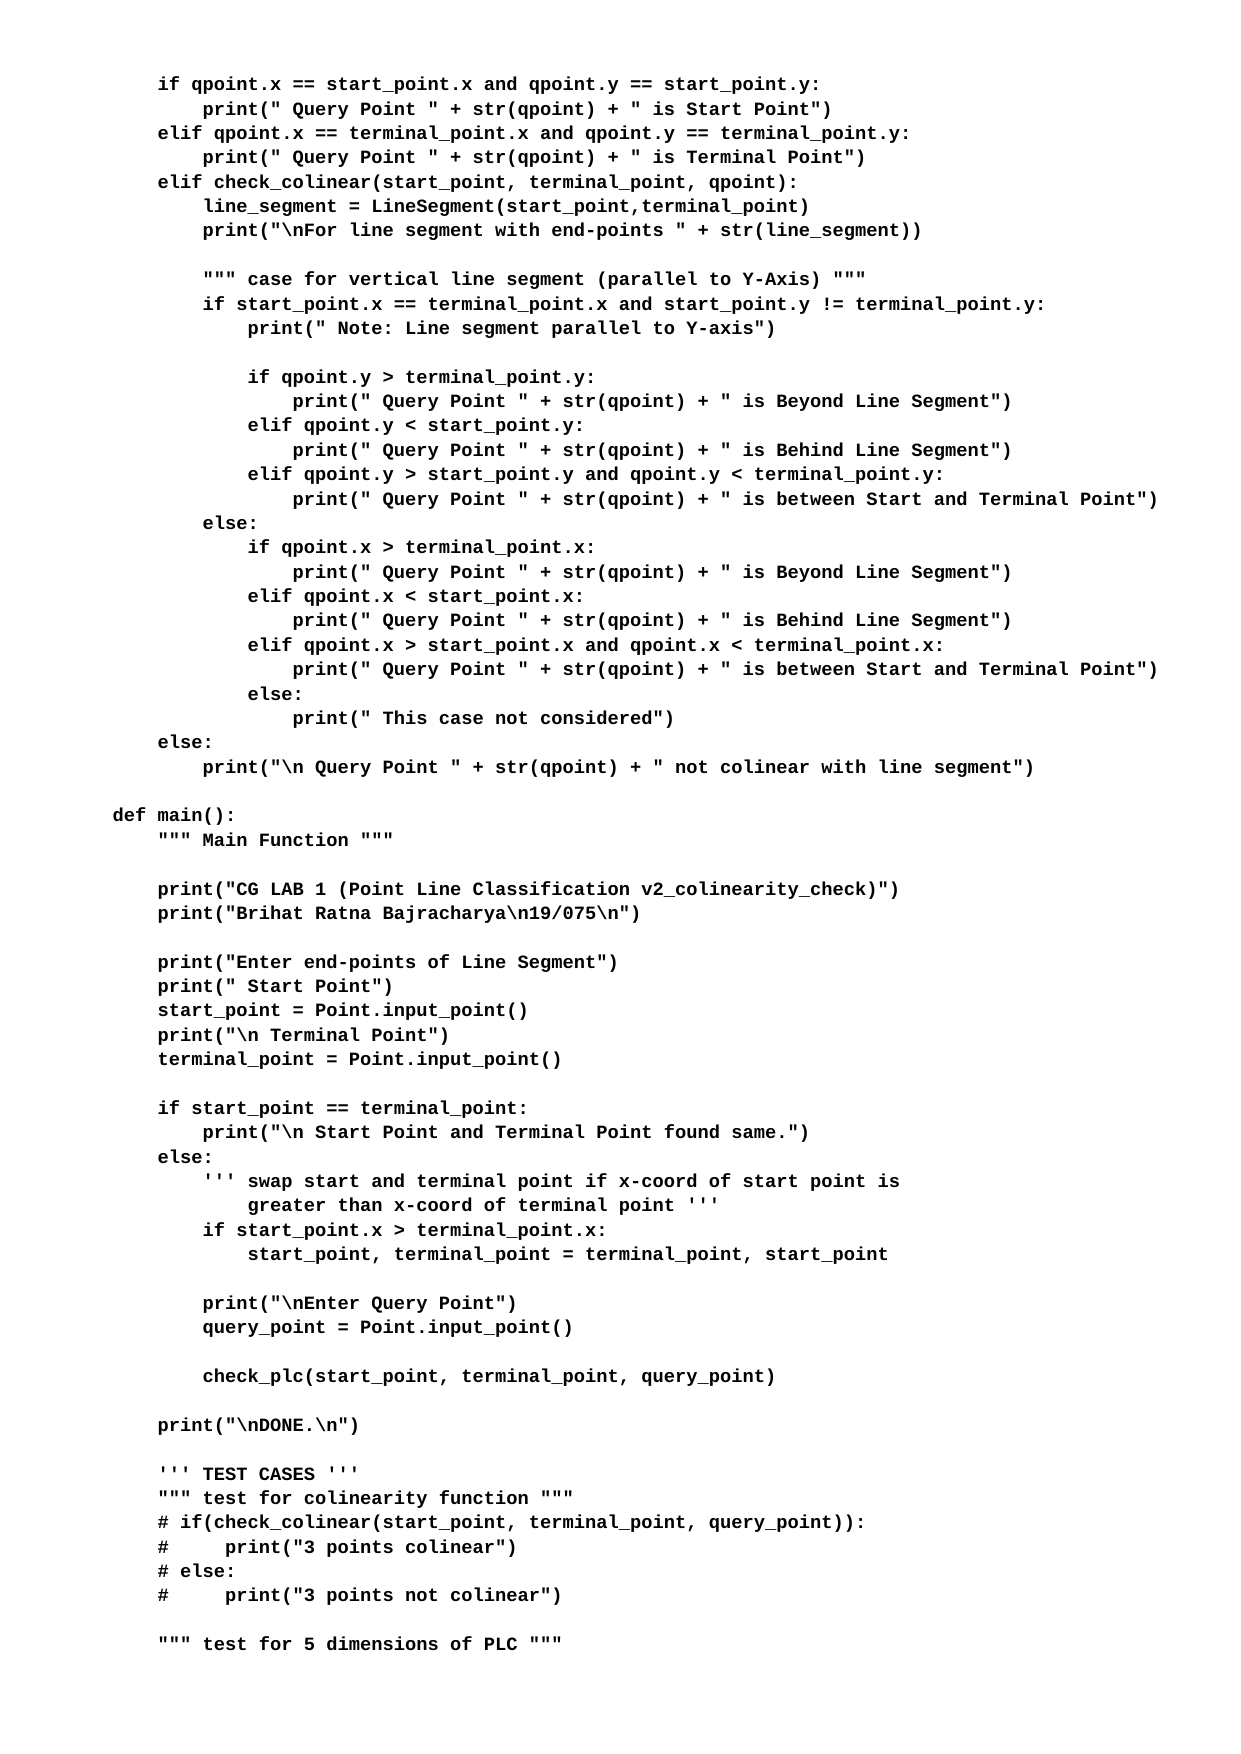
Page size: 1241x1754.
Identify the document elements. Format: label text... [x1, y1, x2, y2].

text def main(): [112, 806, 1166, 827]
text ''' TEST CASES ''' [112, 1464, 1166, 1486]
text print(" Query Point " + str(qpoint) + " is Start Point") [112, 99, 1166, 121]
text start_point = Point.input_point() [112, 1001, 1166, 1022]
text print("\nEnter Query Point") [112, 1294, 1166, 1315]
text elif qpoint.y < start_point.y: [112, 416, 1166, 437]
text print("\n Start Point and Terminal Point found same.") [112, 1123, 1166, 1144]
text """ case for vertical line segment (parallel to Y-Axis) """ [112, 270, 1166, 291]
text print(" Query Point " + str(qpoint) + " is Beyond Line Segment") [112, 392, 1166, 413]
text print("\nDONE.\n") [112, 1416, 1166, 1437]
text print("CG LAB 1 (Point Line Classification v2_colinearity_check)") [112, 879, 1166, 901]
text if qpoint.y > terminal_point.y: [112, 367, 1166, 389]
text else: [112, 684, 1166, 706]
text elif check_colinear(start_point, terminal_point, qpoint): [112, 172, 1166, 194]
text elif qpoint.y > start_point.y and qpoint.y < terminal_point.y: [112, 465, 1166, 486]
text print("\nFor line segment with end-points " + str(line_segment)) [112, 221, 1166, 242]
text # print("3 points not colinear") [112, 1586, 1166, 1607]
text print(" Query Point " + str(qpoint) + " is Terminal Point") [112, 148, 1166, 169]
text """ test for 5 dimensions of PLC """ [112, 1635, 1166, 1656]
text if start_point.x > terminal_point.x: [112, 1221, 1166, 1242]
text ''' swap start and terminal point if x-coord of start point is [112, 1172, 1166, 1193]
text print(" Query Point " + str(qpoint) + " is Beyond Line Segment") [112, 562, 1166, 584]
text print(" Query Point " + str(qpoint) + " is Behind Line Segment") [112, 441, 1166, 462]
text greater than x-coord of terminal point ''' [112, 1196, 1166, 1217]
text else: [112, 1147, 1166, 1169]
text # print("3 points colinear") [112, 1537, 1166, 1559]
text elif qpoint.x < start_point.x: [112, 587, 1166, 608]
text print(" This case not considered") [112, 709, 1166, 730]
text if qpoint.x == start_point.x and qpoint.y == start_point.y: [112, 75, 1166, 96]
text print("Enter end-points of Line Segment") [112, 952, 1166, 974]
text # if(check_colinear(start_point, terminal_point, query_point)): [112, 1513, 1166, 1534]
text print("\n Terminal Point") [112, 1026, 1166, 1047]
text # else: [112, 1562, 1166, 1583]
text check_plc(start_point, terminal_point, query_point) [112, 1367, 1166, 1388]
text start_point, terminal_point = terminal_point, start_point [112, 1245, 1166, 1266]
text terminal_point = Point.input_point() [112, 1050, 1166, 1071]
text line_segment = LineSegment(start_point,terminal_point) [112, 197, 1166, 218]
text """ test for colinearity function """ [112, 1489, 1166, 1510]
text print("Brihat Ratna Bajracharya\n19/075\n") [112, 904, 1166, 925]
text elif qpoint.x > start_point.x and qpoint.x < terminal_point.x: [112, 636, 1166, 657]
text if qpoint.x > terminal_point.x: [112, 538, 1166, 559]
text else: [112, 733, 1166, 754]
text print("\n Query Point " + str(qpoint) + " not colinear with line segment") [112, 757, 1166, 779]
text query_point = Point.input_point() [112, 1318, 1166, 1339]
text if start_point.x == terminal_point.x and start_point.y != terminal_point.y: [112, 294, 1166, 316]
text else: [112, 514, 1166, 535]
text print(" Start Point") [112, 977, 1166, 998]
text elif qpoint.x == terminal_point.x and qpoint.y == terminal_point.y: [112, 124, 1166, 145]
text print(" Query Point " + str(qpoint) + " is Behind Line Segment") [112, 611, 1166, 632]
text print(" Note: Line segment parallel to Y-axis") [112, 319, 1166, 340]
text print(" Query Point " + str(qpoint) + " is between Start and Terminal Point") [112, 660, 1166, 681]
text """ Main Function """ [112, 831, 1166, 852]
text if start_point == terminal_point: [112, 1099, 1166, 1120]
text print(" Query Point " + str(qpoint) + " is between Start and Terminal Point") [112, 489, 1166, 511]
